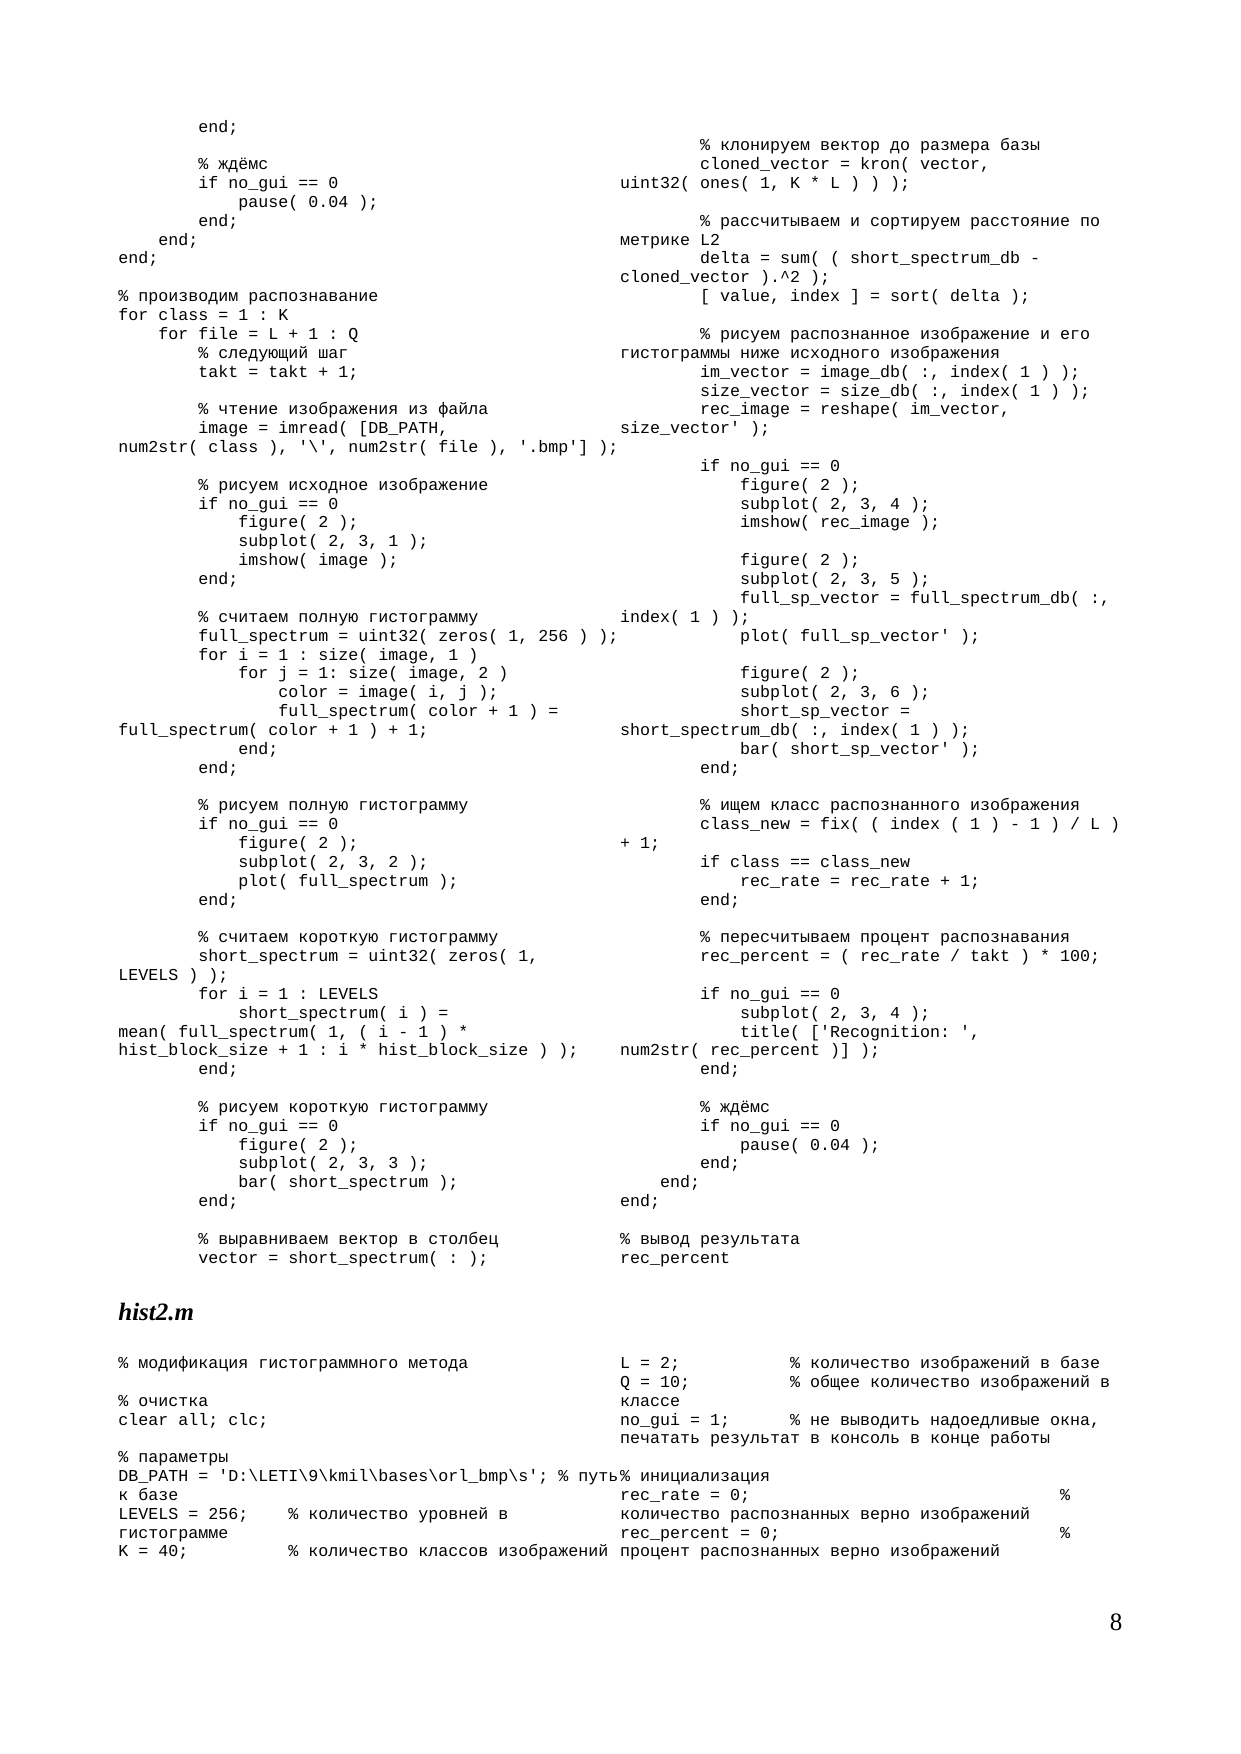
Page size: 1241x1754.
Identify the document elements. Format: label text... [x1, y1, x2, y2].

text pause( 0.04 ); [620, 1136, 1122, 1155]
text for file = L + 1 : Q [118, 326, 620, 344]
text % ищем класс распознанного изображения [620, 797, 1122, 816]
text if no_gui == 0 [620, 1117, 1122, 1136]
text figure( 2 ); [118, 1136, 620, 1155]
text if no_gui == 0 [118, 175, 620, 193]
text for i = 1 : size( image, 1 ) [118, 646, 620, 665]
text delta = sum( ( short_spectrum_db - cloned_vector ).^2 ); [620, 250, 1122, 288]
text figure( 2 ); [620, 476, 1122, 495]
text end; [118, 118, 620, 137]
text color = image( i, j ); [118, 684, 620, 703]
text % ждёмс [620, 1098, 1122, 1117]
text im_vector = image_db( :, index( 1 ) ); [620, 363, 1122, 382]
text DB_PATH = 'D:\LETI\9\kmil\bases\orl_bmp\s'; % путь к базе [118, 1468, 620, 1505]
text end; [620, 1193, 1122, 1212]
text subplot( 2, 3, 4 ); [620, 1004, 1122, 1023]
text end; [118, 891, 620, 910]
text end; [118, 759, 620, 778]
text % рисуем распознанное изображение и его гистограммы ниже исходного изображения [620, 326, 1122, 363]
text pause( 0.04 ); [118, 193, 620, 212]
text end; [620, 759, 1122, 778]
text % рисуем исходное изображение [118, 476, 620, 495]
text end; [118, 1061, 620, 1080]
text end; [118, 1193, 620, 1212]
text rec_image = reshape( im_vector, size_vector' ); [620, 401, 1122, 439]
text subplot( 2, 3, 1 ); [118, 533, 620, 552]
text short_spectrum = uint32( zeros( 1, LEVELS ) ); [118, 948, 620, 985]
text end; [118, 231, 620, 250]
text % производим распознавание [118, 288, 620, 307]
text clear all; clc; [118, 1411, 620, 1430]
text subplot( 2, 3, 2 ); [118, 853, 620, 872]
text % рассчитываем и сортируем расстояние по метрике L2 [620, 212, 1122, 250]
text takt = takt + 1; [118, 363, 620, 382]
text subplot( 2, 3, 5 ); [620, 571, 1122, 589]
text subplot( 2, 3, 6 ); [620, 684, 1122, 703]
text rec_rate = rec_rate + 1; [620, 872, 1122, 891]
text end; [620, 1155, 1122, 1174]
text end; [118, 571, 620, 589]
text no_gui = 1; % не выводить надоедливые окна, печатать результат в консоль в конце работы [620, 1411, 1122, 1449]
text % следующий шаг [118, 344, 620, 363]
text L = 2; % количество изображений в базе [620, 1354, 1122, 1373]
text for i = 1 : LEVELS [118, 985, 620, 1004]
text rec_rate = 0; % количество распознанных верно изображений [620, 1486, 1122, 1524]
text figure( 2 ); [118, 834, 620, 853]
text full_sp_vector = full_spectrum_db( :, index( 1 ) ); [620, 589, 1122, 627]
text end; [620, 1174, 1122, 1193]
text short_spectrum( i ) = mean( full_spectrum( 1, ( i - 1 ) * hist_block_size + 1 : i * hist_block_size ) ); [118, 1004, 620, 1061]
text % ждёмс [118, 156, 620, 175]
text subplot( 2, 3, 3 ); [118, 1155, 620, 1174]
text end; [118, 740, 620, 759]
text % пересчитываем процент распознавания [620, 929, 1122, 948]
text bar( short_sp_vector' ); [620, 740, 1122, 759]
text plot( full_sp_vector' ); [620, 627, 1122, 646]
text if no_gui == 0 [620, 457, 1122, 476]
text end; [118, 212, 620, 231]
text end; [118, 250, 620, 269]
text % инициализация [620, 1468, 1122, 1486]
text % рисуем полную гистограмму [118, 797, 620, 816]
text end; [620, 1061, 1122, 1080]
text rec_percent [620, 1249, 1122, 1268]
text subplot( 2, 3, 4 ); [620, 495, 1122, 514]
text % модификация гистограммного метода [118, 1354, 620, 1373]
text cloned_vector = kron( vector, uint32( ones( 1, K * L ) ) ); [620, 156, 1122, 193]
text % параметры [118, 1449, 620, 1468]
text bar( short_spectrum ); [118, 1174, 620, 1193]
text if no_gui == 0 [118, 816, 620, 834]
text full_spectrum( color + 1 ) = full_spectrum( color + 1 ) + 1; [118, 703, 620, 740]
text % считаем полную гистограмму [118, 608, 620, 627]
text plot( full_spectrum ); [118, 872, 620, 891]
text imshow( image ); [118, 552, 620, 571]
text size_vector = size_db( :, index( 1 ) ); [620, 382, 1122, 401]
text Q = 10; % общее количество изображений в классе [620, 1373, 1122, 1411]
text % вывод результата [620, 1231, 1122, 1249]
text class_new = fix( ( index ( 1 ) - 1 ) / L ) + 1; [620, 816, 1122, 853]
text % очистка [118, 1392, 620, 1411]
text for j = 1: size( image, 2 ) [118, 665, 620, 684]
text % выравниваем вектор в столбец [118, 1231, 620, 1249]
text title( ['Recognition: ', num2str( rec_percent )] ); [620, 1023, 1122, 1061]
text image = imread( [DB_PATH, num2str( class ), '\', num2str( file ), '.bmp'] ); [118, 420, 620, 457]
text % чтение изображения из файла [118, 401, 620, 420]
text if no_gui == 0 [118, 1117, 620, 1136]
text rec_percent = 0; % процент распознанных верно изображений [620, 1524, 1122, 1562]
text if no_gui == 0 [620, 985, 1122, 1004]
text K = 40; % количество классов изображений [118, 1543, 620, 1562]
text if class == class_new [620, 853, 1122, 872]
text hist2.m [118, 1297, 1122, 1326]
text % клонируем вектор до размера базы [620, 137, 1122, 156]
text rec_percent = ( rec_rate / takt ) * 100; [620, 948, 1122, 967]
text % считаем короткую гистограмму [118, 929, 620, 948]
text for class = 1 : K [118, 307, 620, 326]
text figure( 2 ); [620, 665, 1122, 684]
text full_spectrum = uint32( zeros( 1, 256 ) ); [118, 627, 620, 646]
text figure( 2 ); [118, 514, 620, 533]
text [ value, index ] = sort( delta ); [620, 288, 1122, 307]
text vector = short_spectrum( : ); [118, 1249, 620, 1268]
text end; [620, 891, 1122, 910]
text % рисуем короткую гистограмму [118, 1098, 620, 1117]
text figure( 2 ); [620, 552, 1122, 571]
text short_sp_vector = short_spectrum_db( :, index( 1 ) ); [620, 703, 1122, 740]
text if no_gui == 0 [118, 495, 620, 514]
text LEVELS = 256; % количество уровней в гистограмме [118, 1505, 620, 1543]
text imshow( rec_image ); [620, 514, 1122, 533]
